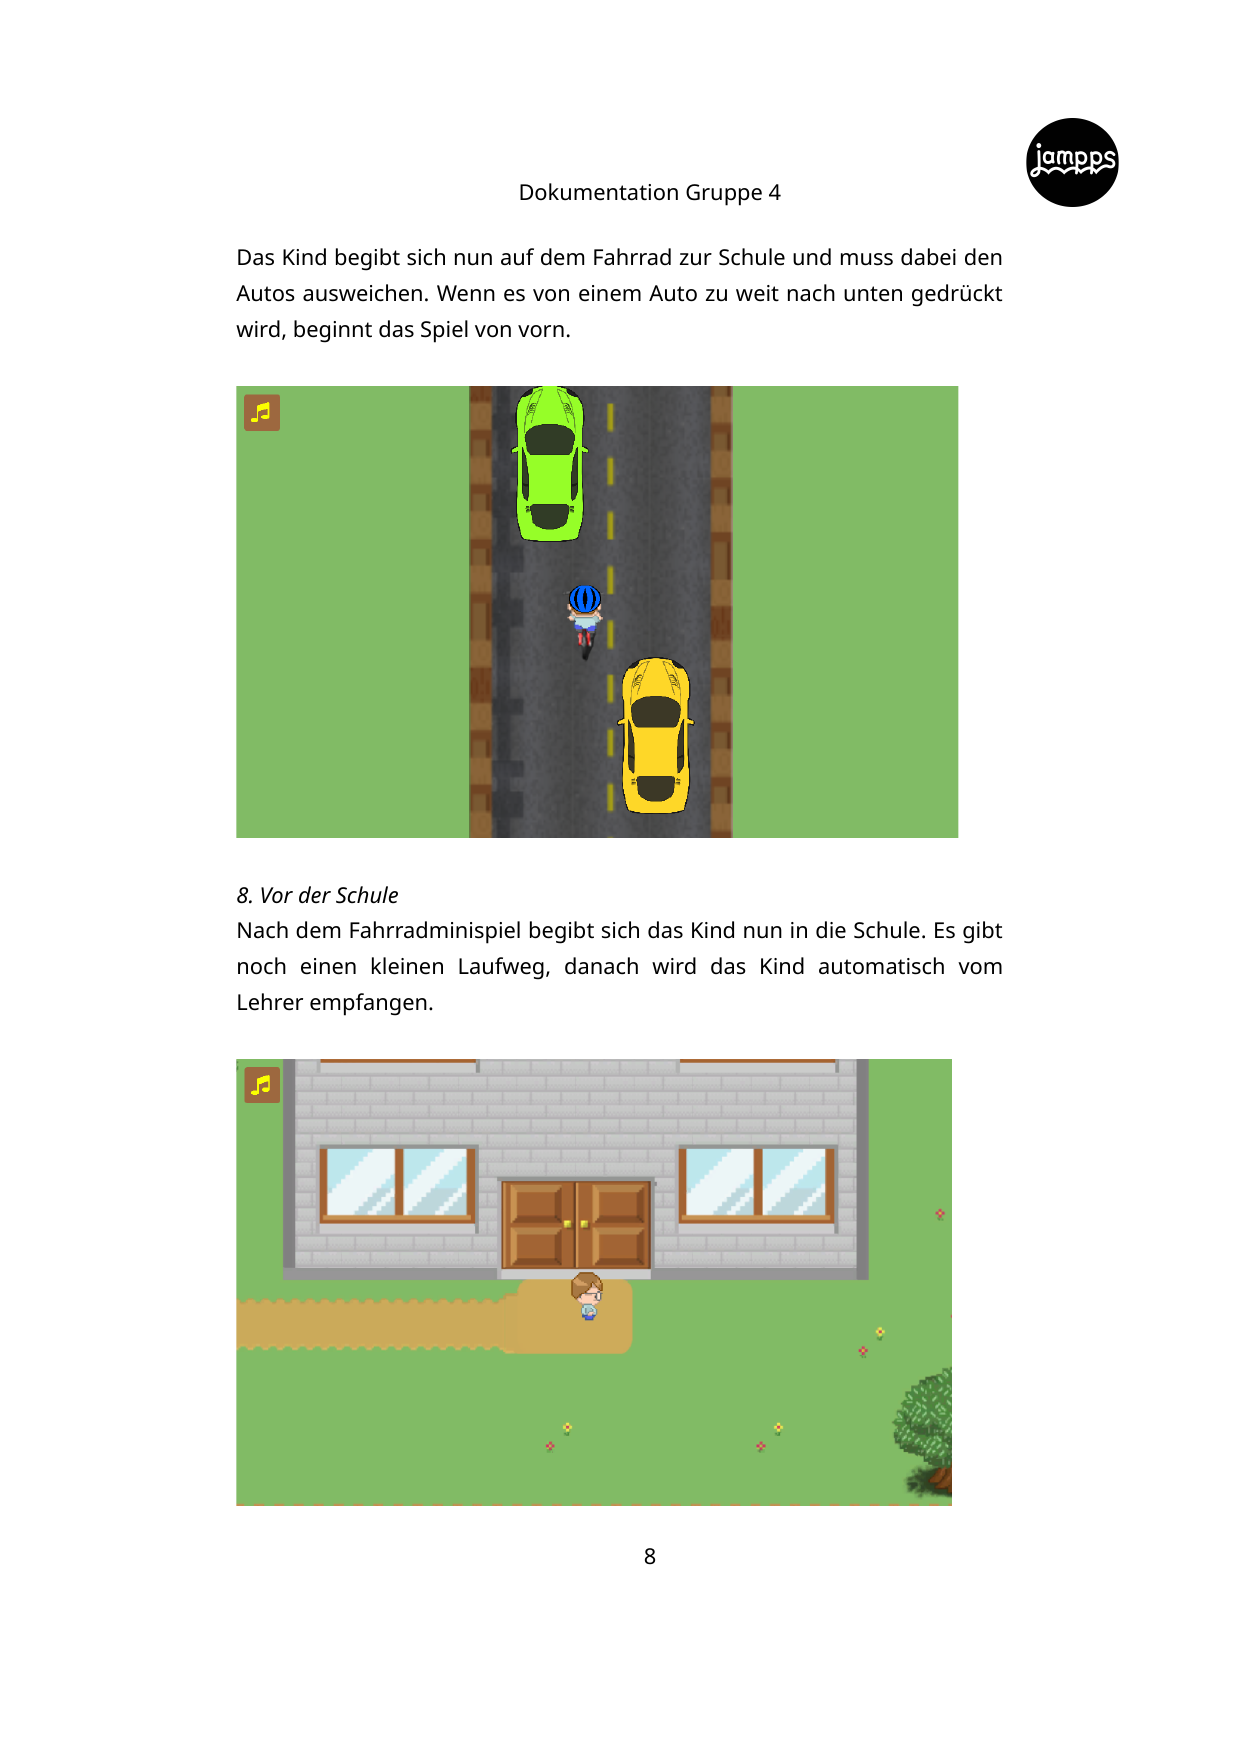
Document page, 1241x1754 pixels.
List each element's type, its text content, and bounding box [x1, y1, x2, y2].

text Das Kind begibt sich nun auf dem Fahrrad zur Schule und muss dabei den Autos ausweichen. Wenn es von einem Auto zu weit nach unten gedrückt wird, beginnt das Spiel von vorn. [236, 242, 1004, 343]
text Nach dem Fahrradminispiel begibt sich das Kind nun in die Schule. Es gibt noch einen kleinen Laufweg, danach wird das Kind automatisch vom Lehrer empfangen. [236, 915, 1004, 1017]
text 8. Vor der Schule [236, 879, 1004, 909]
